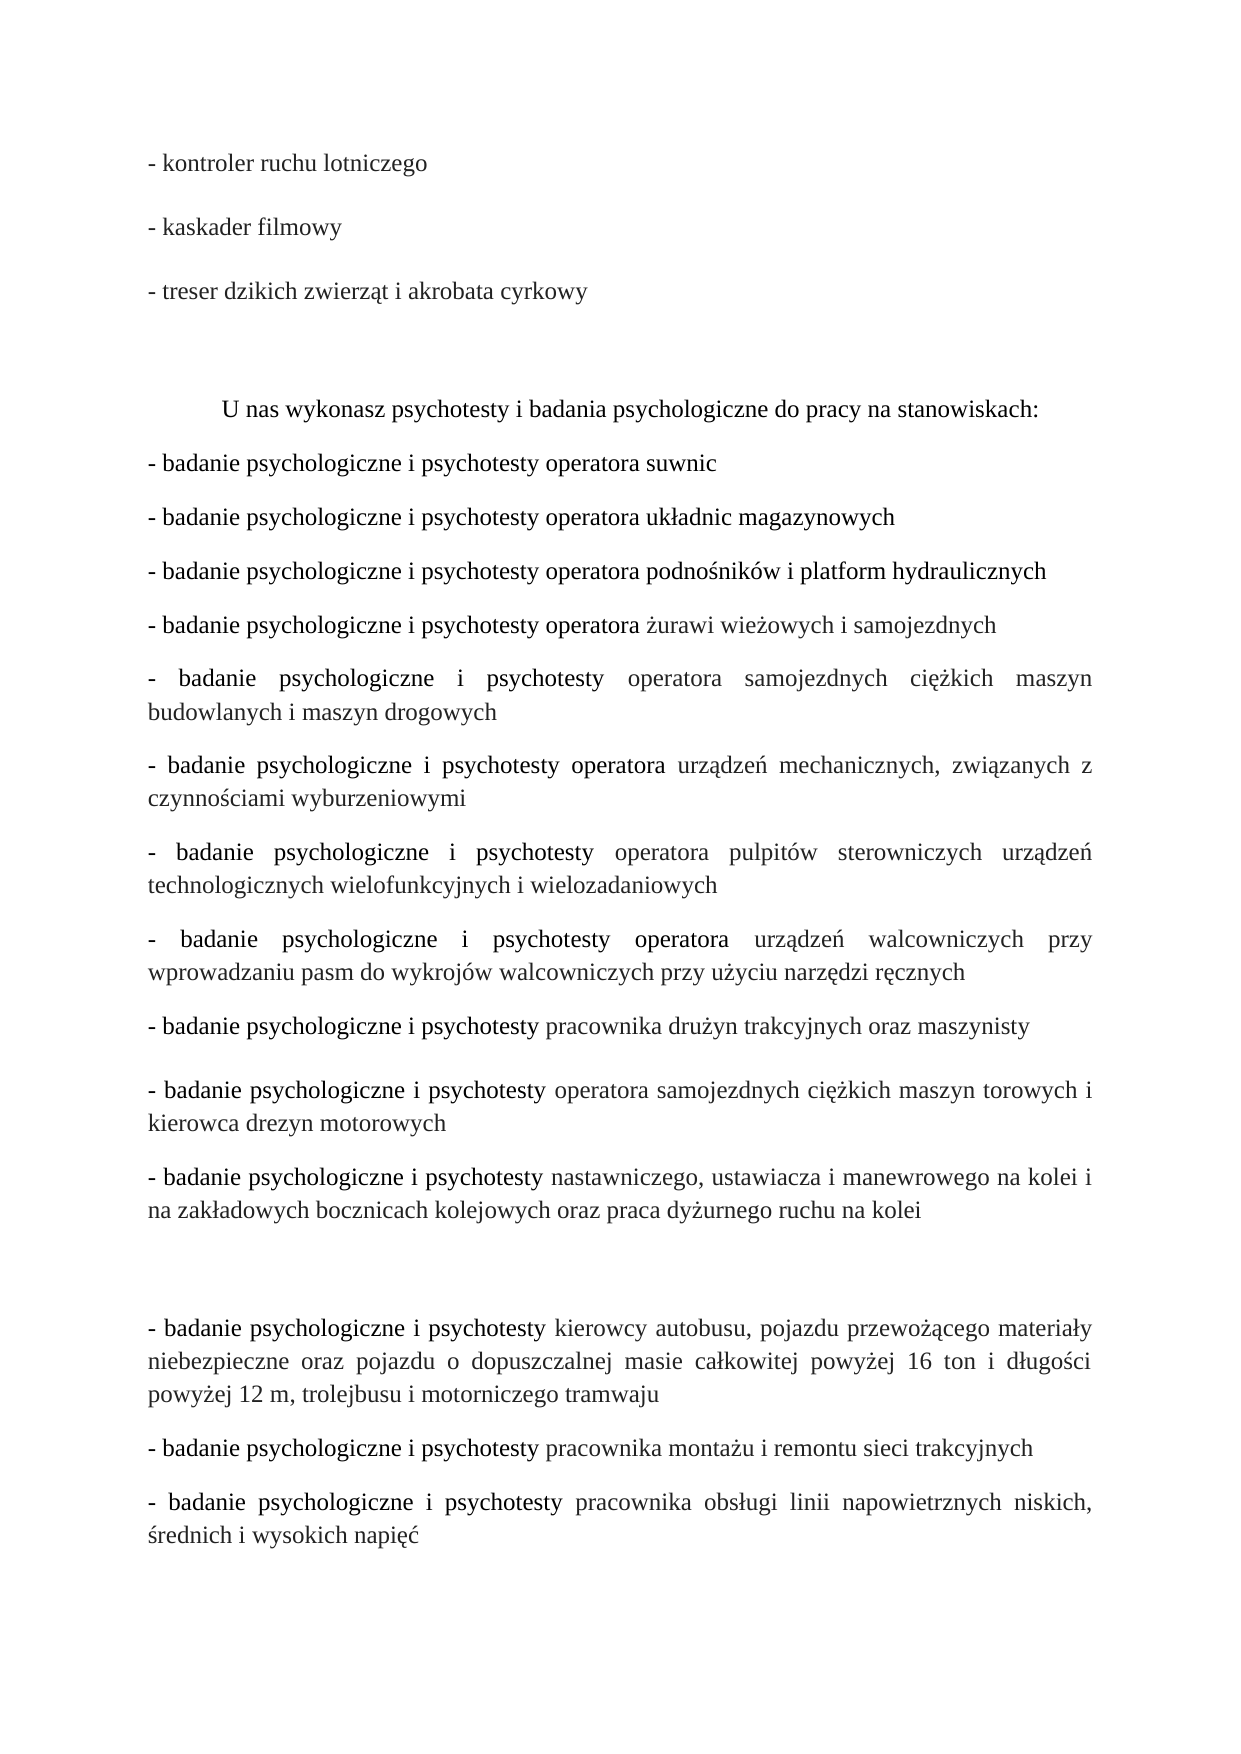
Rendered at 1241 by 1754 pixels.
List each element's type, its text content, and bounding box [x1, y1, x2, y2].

text U nas wykonasz psychotesty i badania psychologiczne do pracy na stanowiskach: [148, 394, 1093, 423]
text - badanie psychologiczne i psychotesty nastawniczego, ustawiacza i manewrowego na kolei i na zakładowych bocznicach kolejowych oraz praca dyżurnego ruchu na kolei [148, 1162, 1093, 1224]
text - badanie psychologiczne i psychotesty operatora urządzeń mechanicznych, związanych z czynnościami wyburzeniowymi [148, 750, 1093, 812]
text - badanie psychologiczne i psychotesty pracownika drużyn trakcyjnych oraz maszynisty [148, 1011, 1093, 1040]
text - badanie psychologiczne i psychotesty operatora żurawi wieżowych i samojezdnych [148, 610, 1093, 638]
text - badanie psychologiczne i psychotesty operatora pulpitów sterowniczych urządzeń technologicznych wielofunkcyjnych i wielozadaniowych [148, 837, 1093, 899]
text - badanie psychologiczne i psychotesty operatora suwnic [148, 448, 1093, 477]
text - badanie psychologiczne i psychotesty operatora samojezdnych ciężkich maszyn budowlanych i maszyn drogowych [148, 663, 1093, 725]
text - kontroler ruchu lotniczego [148, 148, 1093, 176]
text - badanie psychologiczne i psychotesty operatora układnic magazynowych [148, 502, 1093, 531]
text - badanie psychologiczne i psychotesty operatora samojezdnych ciężkich maszyn torowych i kierowca drezyn motorowych [148, 1075, 1093, 1137]
text - kaskader filmowy [148, 212, 1093, 241]
text - badanie psychologiczne i psychotesty pracownika obsługi linii napowietrznych niskich, średnich i wysokich napięć [148, 1487, 1093, 1549]
text - badanie psychologiczne i psychotesty kierowcy autobusu, pojazdu przewożącego materiały niebezpieczne oraz pojazdu o dopuszczalnej masie całkowitej powyżej 16 ton i długości powyżej 12 m, trolejbusu i motorniczego tramwaju [148, 1313, 1093, 1408]
text - badanie psychologiczne i psychotesty operatora podnośników i platform hydraulicznych [148, 556, 1093, 584]
text - treser dzikich zwierząt i akrobata cyrkowy [148, 276, 1093, 305]
text - badanie psychologiczne i psychotesty pracownika montażu i remontu sieci trakcyjnych [148, 1433, 1093, 1462]
text - badanie psychologiczne i psychotesty operatora urządzeń walcowniczych przy wprowadzaniu pasm do wykrojów walcowniczych przy użyciu narzędzi ręcznych [148, 924, 1093, 986]
